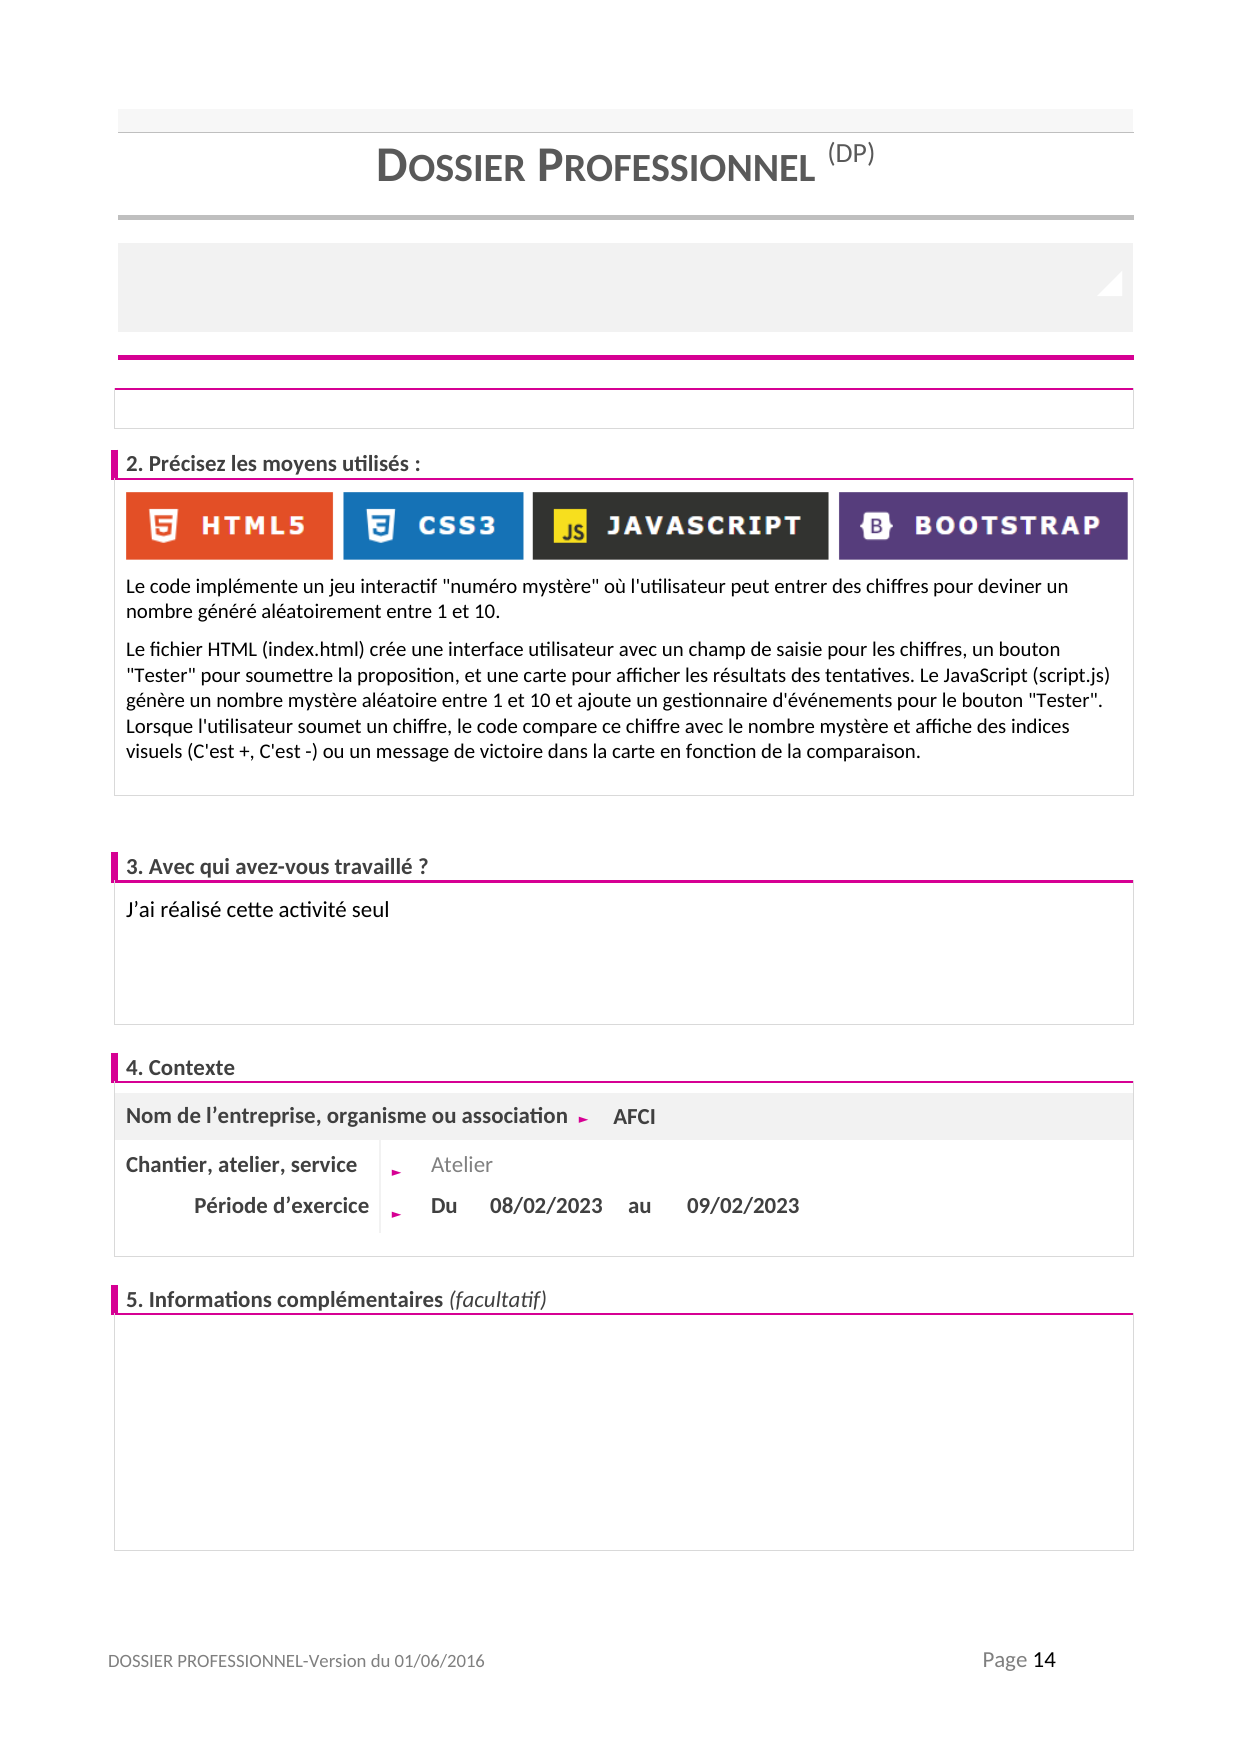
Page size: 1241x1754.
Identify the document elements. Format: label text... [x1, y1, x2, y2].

table_cell ► [381, 1150, 419, 1191]
table_cell 3. Avec qui avez-vous travaillé ? [118, 852, 1133, 880]
table_cell 09/02/2023 [676, 1191, 1133, 1233]
table_cell [115, 1140, 379, 1150]
table_cell Nom de l’entreprise, organisme ou association ► [115, 1093, 602, 1140]
table_cell [115, 1083, 602, 1092]
table_cell Chantier, atelier, service [115, 1150, 379, 1191]
table_cell Du [420, 1191, 479, 1233]
table_cell [381, 1140, 1133, 1150]
table_cell ► [381, 1191, 419, 1233]
table_cell [115, 1025, 1133, 1053]
table_cell AFCI [602, 1093, 1133, 1140]
table_cell 5. Informations complémentaires (facultatif) [118, 1285, 1133, 1313]
table_cell J’ai réalisé cette activité seul [115, 883, 1133, 1023]
table_cell 08/02/2023 [479, 1191, 617, 1233]
table_cell Le code implémente un jeu interactif "numéro mystère" où l'utilisateur peut entrer des chiffres pour deviner un nombre généré aléatoirement entre 1 et 10. Le fichier HTML (index.html) crée une interface utilisateur avec un champ de saisie pour les chiffres, un bouton "Tester" pour soumettre la proposition, et une carte pour afficher les résultats des tentatives. Le JavaScript (script.js) génère un nombre mystère aléatoire entre 1 et 10 et ajoute un gestionnaire d'événements pour le bouton "Tester". Lorsque l'utilisateur soumet un chiffre, le code compare ce chiffre avec le nombre mystère et affiche des indices visuels (C'est +, C'est -) ou un message de victoire dans la carte en fonction de la comparaison. [115, 480, 1133, 795]
table_cell Atelier [420, 1150, 1133, 1191]
table_cell [115, 1315, 1133, 1549]
table_cell au [617, 1191, 676, 1233]
table_cell 2. Précisez les moyens utilisés : [118, 450, 1133, 477]
table_cell [115, 796, 1133, 852]
table_cell [115, 1233, 1133, 1256]
table_cell [115, 390, 1133, 428]
table_cell 4. Contexte [118, 1053, 1133, 1081]
table_cell [602, 1083, 1133, 1092]
table_cell [115, 1257, 1133, 1285]
picture [125, 492, 1129, 561]
table_cell Période d’exercice [115, 1191, 379, 1233]
table_cell [115, 429, 1133, 449]
